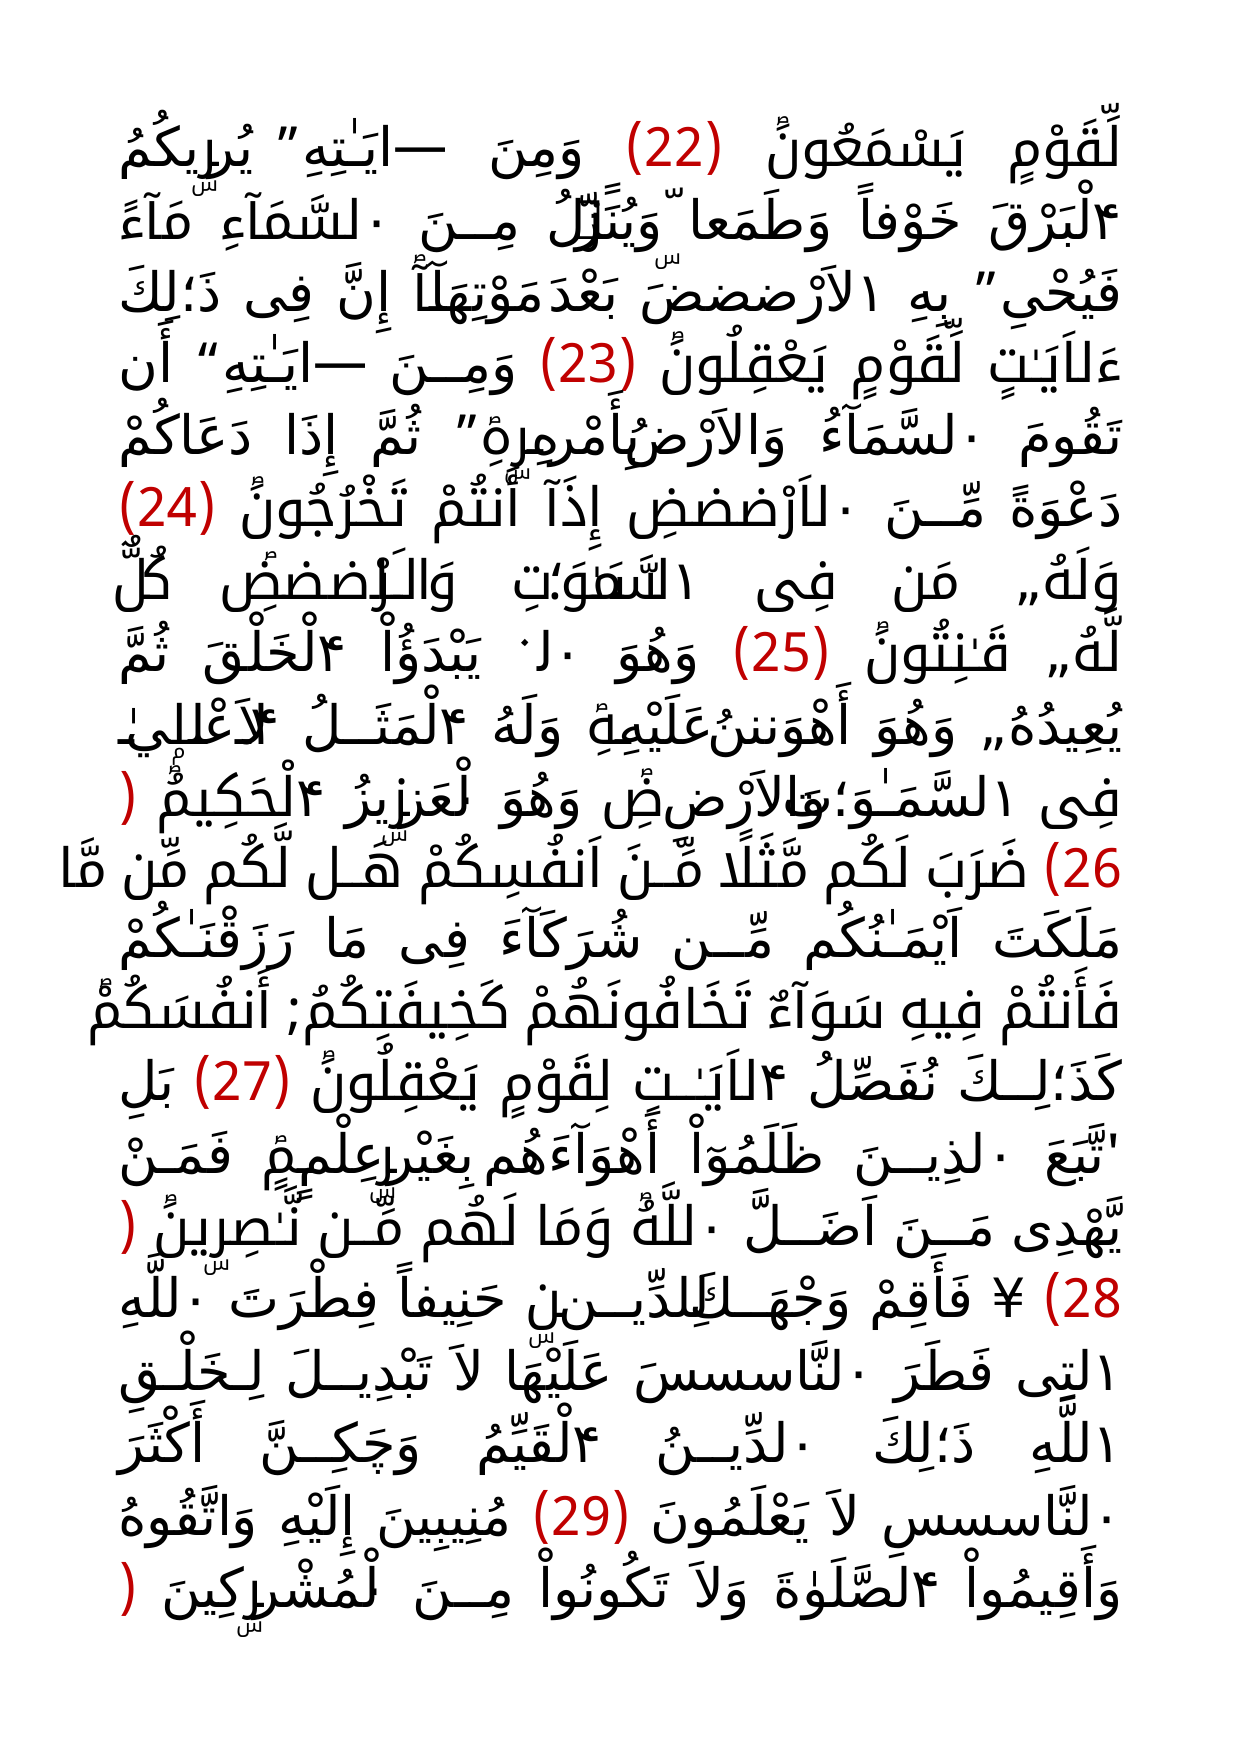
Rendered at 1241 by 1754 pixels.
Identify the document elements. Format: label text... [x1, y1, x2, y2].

text بِسْمِ ۱للَّهِ ۱لرَّحْمَـٰنِ ۱لرَّحِيمِ أَلَٓم؋ّٓؐ غُلِبَتِ ۱لرُّومُ فِىٓ أَدْنَــي ۰لاَرْضِ وَهُم مِّـنۢ بَعْدِ غَلَبِهِمْ سَيَغْلِبُونَ (1) فِى بِضْعِ سِنِينَؐ (2) لِلهِ ۱لاَمْرُ مِن قَبْلُ وَمِـنۢ بَعْدُؐ وَيَوْمَئِذٍ يَفْرَحُ ۴لْمُومِنُونَ (3) بِنَصْرۣ ۱للَّهِؐ يَنصُرُ مَنْ يَّشَآءُؐ وَهُوَ ۰لْعَزۣيزُ ۴لرَّحِيمُؐ (4) وَعْدَ ۰للَّهِ لاَ يُخْلِفُ ۴للَّهُ وَعْدَهُؐ„ وَچَكِــنَّ أَكْثَرَ ۰لنَّاسسسِ لاَ يَعْلَمُونَؐ (5) يَعْلَمُونَ ظَـٰهِراً مِّــنَ ۰لْحَيَوٰةِ ۱لدُّنْيۭا وَهُمْ عَـنِ ۱لاَخِرَةِ هُمْ غَـٰفِلُونَؐ (6) أَوَلَمْ يَتَفَكَّرُواْ فِىٓ أَنفُسِهِمؐ مَّا خَلَــقَ ۰للَّهُ ۴لسَّمَـٰوَ؛تِ وَالاَرْضَ وَمَا بَيْنَهُمَآ إِلاَّ بِالْحَقِّ وَأَجَــلٍ مُّسَمّيًؐ وَإِنَّ كَثِيراً مِّــنَ ۰لنَّاسِ بِلِقَآءِ رَبِّهِمْ لَكَـٰفِرُونَؐ (7) © أَوَلَمْ يَسِيرُواْ فِى ۱لاَرْضِ فَيَنظُرُواْ كَيْفَ كَانَ عَـٰقِبَةُ ۴لذِينَ مِــن قَبْلِهِمْ كَانُوٓاْ أَشَدَّ مِنْهُمْ قُوَّةً وَأَثَارُواْ ۴لاَرْضَؐ وَعَمَرُوهَآ أَكْثَرَ مِمَّا عَمَرُوهَا وَجَآءَتْهُمْ رُسُلُهُم بِالْبَيِّنَـٰتِؐ فَمَا كَانَ ۰للَّهُ لِيَظْلِمَهُمْؐ وَچَكِــن كَانُوٓاْ أَنفُسَهُمْ يَظْلِمُونَؐ (8) ثُمَّ كَانَ عَـٰقِبَةُ ۴لذِيــنَ أَسَـٰٓـُٔواْ ۴لسُّوٓأۭيٰٓ أَننن كَذَّبُواْ بِـَٔايَـٰــتِ ۱للَّهِ وَكَانُواْ بِهَا يَسْتَهْزۣءُونَؐ (9) ۰للَّهُ يَبْدَؤُاْ ۴لْخَلْــقَ ثُمَّ يُعِيدُهُ„ ثُمَّ إِلَيْهِ تُرْجَعُونَؐ (10) وَيَوْمَ تَقُومُ ۴لسَّاعَةُ يُبْلِسُ ۴ڤْمُجْرۣمُونَ (11) وَلَمْ يَكُــن لَّهُم مِّــن شُرَكَآئِهِمْ شُفَعَـٰٓؤُاْ وَكَانُواْ بِشُرَكَآئِهِمْ كۭـٰفِـرۣينَؐ (12) وَيَوْمَ تَقُومُ ۴لسَّاعَةُ يَوْمَئِذٍ يَتَفَرَّقُونَؐ (13) فَأَمَّا ۰لذِيــنَ ءَامَنُواْ وَعَمِلُواْ ۴ڤصَّـٰڤِحَـٰتِ فَهُمْ فِى رَوْضَةٍ يُحْبَرُونَؐ (14) وَأَمَّا ۰لذِيــنَ كَفَرُواْ وَكَذَّبُواْ بِـَٔايَـٰتِنَا وَلِقَآءِ ۱لاَخِرَةِ فَٱُوْلَئِــكَ فِى ۱لْعَذَابِ مُحْضَرُونَؐ (15) فَسُبْحَـٰــنَ ۰للَّهِ حِيــنَ تُمْسُونَ وَحِيــنَ تُصْبِحُونَ (16) وَلَهُ ۴لْحَمْدُ فِى ۱لسَّمَـٰوَ؛تِ وَالاَرْضِ وَعَشِيّاً وَحِيــنَ تُظْهِرُونَؐ (17) يُخْرۣجُ ۴لْحَيَّ مِنَ ۰لْمَيِّــتِ وَيُخْرۣجُ ۴لْمَيِّتَ مِــنَ ۰لْحَيِّ وَيُحْىِ ۱لاَرْضضضَ بَعْدَ مَوْتِهَاؐ وَكَذَ؛لِــكَ تُخْرَجُونَؐ (18) وَمِــنَ —ايَـٰتِهِ“ أَنْ خَلَقَكُم مِّن تُرَابٍ ثُمَّ إِذَآ أَنتُم بَشَرٌ تَنتَشِرُونَؐ (19) وَمِنَ —ايَـٰتِهِ“ أَنْ خَلَــقَ لَكُم مِّــنَ اَنفُسِكُمُ; أَزْوَ؛جاً لِّتَسْكُنُوٓاْ إِلَيْهَا وَجَعَلَ بَيْنَكُم مَّوَدَّةً وَرَحْمَةٗؐ اِنَّ فِى ذَ؛لِكَ ءَلاَيَـٰتٍ لِّقَوْمٍ يَتَفَكَّرُونَؐ (20) ® وَمِنَ —ايَـٰتِهِ” خَلْــقُ ۴لسَّمَـٰوَ؛تِ وَالاَرْضِ وَاخْتِچَفُ أَلْسِنَتِكُمْ وَأَلْوَ؛نِكُمُؐ; إِنَّ فِى ذَ؛لِــكَ ءَلاَيَـٰــتٍ لِّلْعَـٰلَمِينَؐ (21) وَمِــنَ —ايَـٰتِهِ” مَنَامُكُم بِاليْلِ وَالنَّهۭارۣ وَابْتِغَآؤُكُم مِّـن فَضْلِهِؐ“ إِنَّ فِى ذَ؛لِــكَ ءَلاَيَـٰتٍ لِّقَوْمٍ يَسْمَعُونَؐ (22) وَمِنَ —ايَـٰتِهِ” يُرۣيكُمُ ۴لْبَرْقَ خَوْفاً وَطَمَعاً وَيُنَزّۣلُ مِــنَ ۰لسَّمَآءِ مَآءً فَيُحْىِ” بِهِ ۱لاَرْضضضَ بَعْدَ مَوْتِهَآؐ إِنَّ فِى ذَ؛لِكَ ءَلاَيَـٰتٍ لِّقَوْمٍ يَعْقِلُونَؐ (23) وَمِــنَ —ايَـٰتِهِ“ أَن تَقُومَ ۰لسَّمَآءُ وَالاَرْضُ بِأَمْرۣهِؐ” ثُمَّ إِذَا دَعَاكُمْ دَعْوَةً مِّــنَ ۰لاَرْضضضِ إِذَآ أَنتُمْ تَخْرُجُونَؐ (24) وَلَهُ„ مَن فِى ۱لسَّمَـٰوَ؛تِ وَالاَرْضضضِؐ كُلٌّ لَّهُ„ قَـٰنِتُونَؐ (25) وَهُوَ ۰ﻟ﮲ يَبْدَؤُاْ ۴لْخَلْقَ ثُمَّ يُعِيدُهُ„ وَهُوَ أَهْوَنننُ عَلَيْهِؐ وَلَهُ ۴لْمَثَــلُ ۴لاَعْلۭيٰ فِى ۱لسَّمَـٰوَ؛تِ وَالاَرْضِؐ وَهُوَ ۰لْعَزۣيزُ ۴لْحَكِيمُؐ (26) ضَرَبَ لَكُم مَّثَلًا مِّــنَ اَنفُسِكُمْ هَــل لَّكُم مِّن مَّا مَلَكَتَ اَيْمَـٰنُكُم مِّــن شُرَكَآءَ فِى مَا رَزَقْنَـٰكُمْ فَأَنتُمْ فِيهِ سَوَآءٌ تَخَافُونَهُمْ كَخِيفَتِكُمُ; أَنفُسَكُمْؐ كَذَ؛لِــكَ نُفَصِّلُ ۴لاَيَـٰــتِ لِقَوْمٍ يَعْقِلُونَؐ (27) بَلِ 'تَّبَعَ ۰لذِيــنَ ظَلَمُوٓاْ أَهْوَآءَهُم بِغَيْرۣ عِلْمٍؐ فَمَـنْ يَّهْدِى مَــنَ اَضَــلَّ ۰للَّهُؐ وَمَا لَهُم مِّــن نَّـٰصِرۣينَؐ (28) ¥ فَأَقِمْ وَجْهَــكَ لِلدِّيــنۣ حَنِيفاً فِطْرَتَ ۰للَّهِ ۱لتِى فَطَرَ ۰لنَّاسسسَ عَلَيْهَا لاَ تَبْدِيــلَ لِـخَلْـقِ ۱للَّهِ ذَ؛لِكَ ۰لدِّيــنُ ۴لْقَيِّمُ وَچَكِــنَّ أَكْثَرَ ۰لنَّاسسسِ لاَ يَعْلَمُونَ (29) مُنِيبِينَ إِلَيْهِ وَاتَّقُوهُ وَأَقِيمُواْ ۴لصَّلَوٰةَ وَلاَ تَكُونُواْ مِــنَ ۰لْمُشْرۣكِينَ (30) مِــنَ ۰لذِينَ فَرَّقُواْ دِينَهُمْ وَكَانُواْ شِيَعاًؐ كُلُّ حِزْبٙ بِمَا لَدَيْهِمْ فَرۣحُونَؐ (31) وَإِذَا مَــسَّ ۰لنَّاسسسَ ضُرٌّ دَعَوْاْ رَبَّهُم مُّنِيبِينَ إِلَيْهِؐ ثُمَّ إِذَآ أَذَاقَهُم مِّنْهُ رَحْمَةٗ اِذَا فَرۣيقٌ مِّنْهُم بِرَبِّهِمْ يُشْرۣكُونَؐ (32) لِيَكْفُرُواْ بِمَآ ءَاتَيْنَـٰهُمْؐ فَتَمَتَّعُواْ فَسَوْفَ تَعْلَمُونَؐ (33) أَمَ اَنزَلْنَا عَلَيْهِمْ سُلْطَـٰناً فَهُوَ يَتَكَلَّمُ بِمَا كَانُواْ بِهِ” يُشْرۣكُونَؐ (34) وَإِذَآ أَذَقْنَا ۰لنَّاسَ رَحْمَةً فَرۣحُواْ بِهَاؐ وَإِن تُصِبْهُمْ سَيِّيؕةٛ بِمَا قَدَّمَــتَ اَيْدِيهِمُ; إِذَا هُمْ يَقْنَطُونَؐ (35) أَوَلَمْ يَرَوَاْ اَنَّ ۰للَّهَ يَبْسُطُ ۴لرّۣزْقَ لِمَنْ يَّشَآءُ وَيَقْدِرُؐ إِنَّ فِى ذَ؛لِكَ ءَلاَيَـٰتٍ لِّقَوْمٍ يُومِنُونَؐ (36) فَـَٔاتِ ذَا ۰لْقُرْبۭــيٰ حَقَّهُ„ وَالْمِسْكِينَ وَابْــنَ ۰لسَّبِيلِؐ ذَ؛لِكَ خَيْرٌ لِّلذِينَ يُرۣيدُونَ وَجْهَ ۰للَّهِؐ وَٱُوْلَئِــكَ هُمُ ۴ڤْمُفْڤِحُونَؐ (37) وَمَآ ءَاتَيْتُم مِّن رّۣباً لِّتُرْبُواْ فِىٓ أَمْوَ؛لِ ۱لنَّاسِ فَلاَ يَرْبُواْ عِندَ ۰للَّهِؐ وَمَآ ءَاتَيْتُم مِّن زَكَوٰةٍ تُرۣيدُونَ وَجْهَ ۰للَّهِ فَٱُوْلَئِــكَ هُمُ ۴لْمُضْعِفُونَؐ (38) ۰للَّهُ ۴ﻟ﮲ خَلَقَكُمْ ثُمَّ رَزَقَكُمْ ثُمَّ يُمِيتُكُمْ ثُمَّ يُحْيِيكُمْؐ هَلْ مِن شُرَكَآئِكُم مَّنْ يَّفْعَلُ مِن ذَ؛لِكُم مِّــن شَيْءٍؐ سُبْحَـٰنَهُ„ وَتَعَـٰلۭــيٰ عَمَّا يُشْرۣكُونَؐ (39) ® ظَهَرَ ۰لْفَسَادُ فِى ۱لْبَرّۣ وَاڤْبَحْرۣ بِمَا كَسَبَتَ اَيْدِى ۱لنَّاسِ [118, 118, 1122, 1629]
